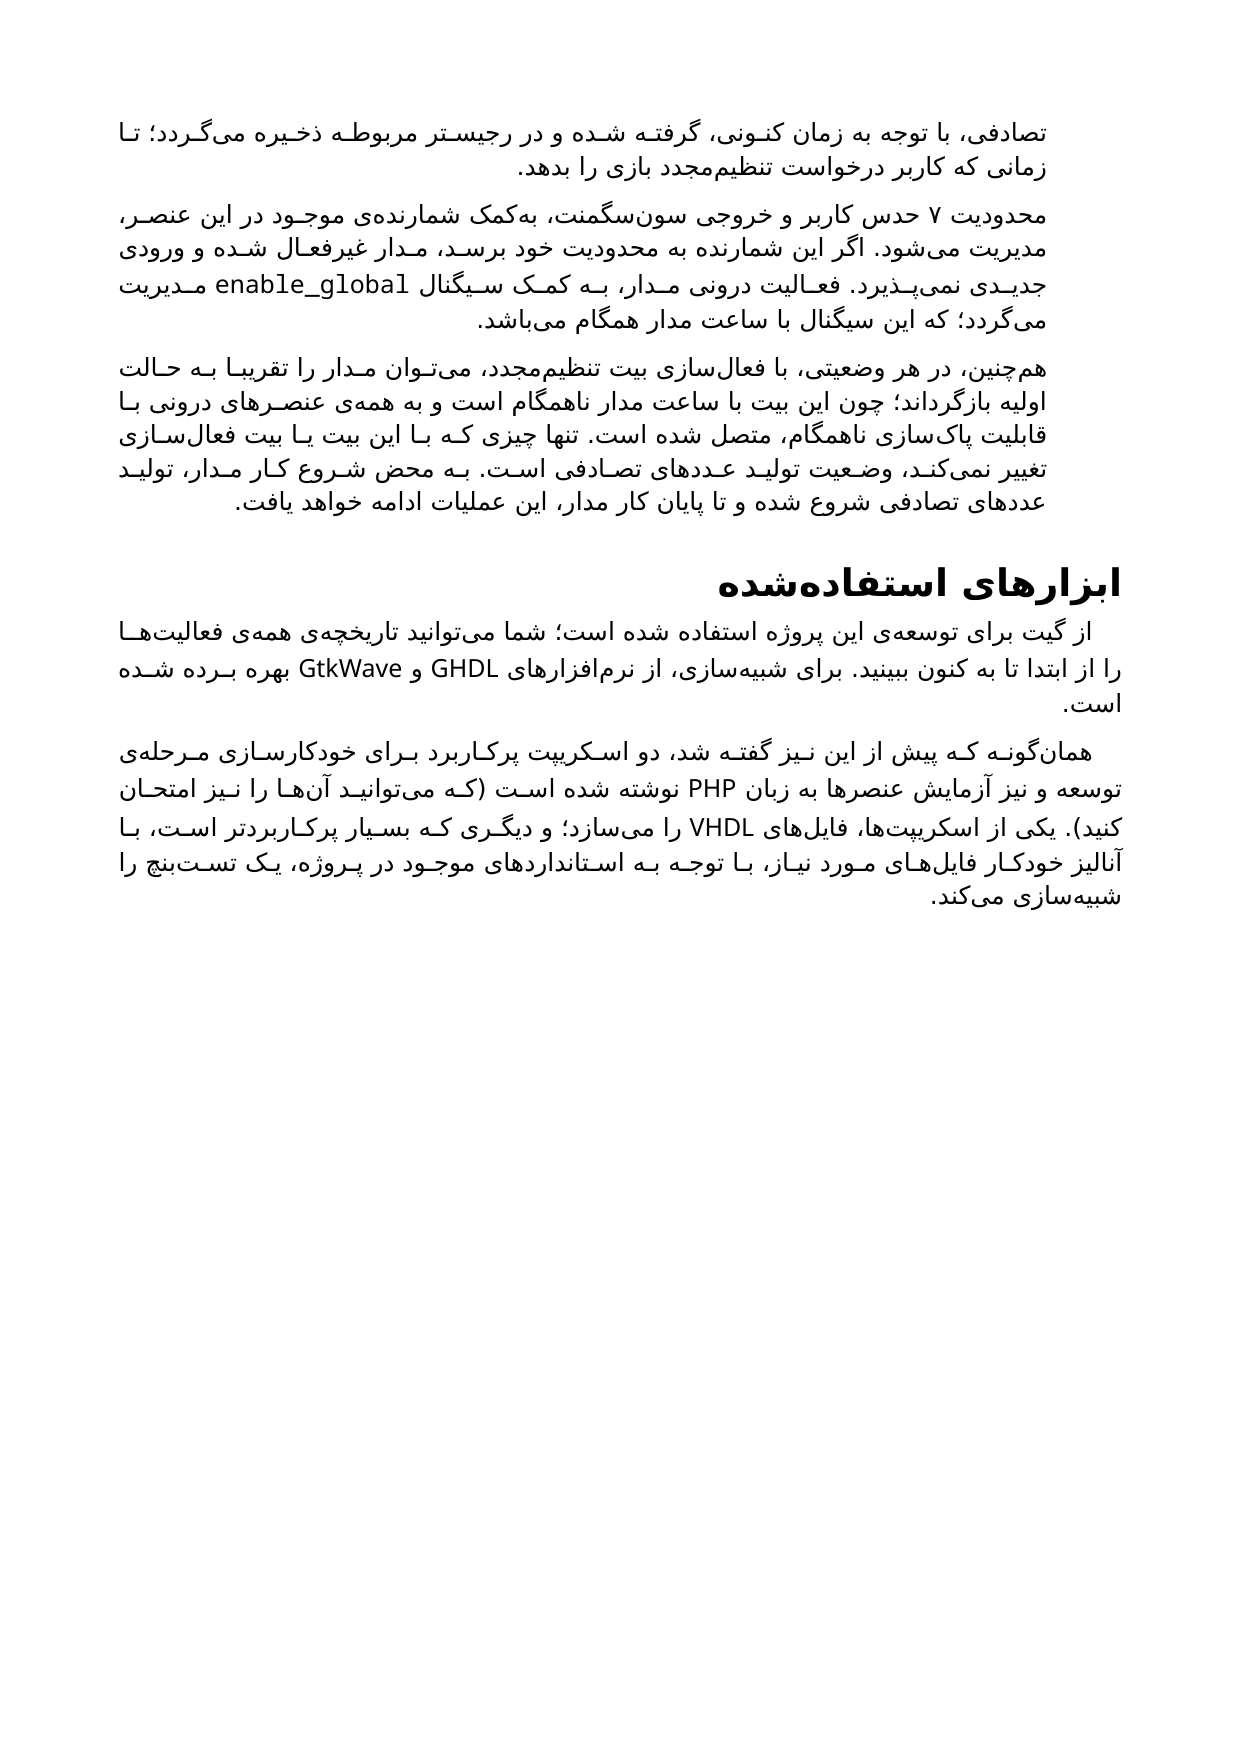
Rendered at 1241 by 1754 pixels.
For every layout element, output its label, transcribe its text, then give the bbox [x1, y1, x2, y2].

list برنامه تا زمانی که کاربر عدد وارده‌ی خود را ثبت کند، کاری انجام نمی‌دهد و کلیت برنامه در حالت غیرفعال قرار دارد. به محض تایید کاربر، عدد کنونیِ تولید‌شده از تولیدکننده‌ی تصادفی، با توجه به زمان کنونی، گرفته شده و در رجیستر مربوطه ذخیره می‌گردد؛ تا زمانی که کاربر درخواست تنظیم‌مجدد بازی را بدهد. [118, 118, 1084, 181]
text از گیت برای توسعه‌ی این پروژه استفاده شده است؛ شما می‌توانید تاریخچه‌ی همه‌ی فعالیت‌ها را از ابتدا تا به کنون ببینید. برای شبیه‌سازی، از نرم‌افزارهای GHDL و GtkWave بهره برده شده است. [118, 617, 1122, 718]
list هم‌چنین، در هر وضعیتی، با فعال‌سازی بیت تنظیم‌مجدد، می‌توان مدار را تقریبا به حالت اولیه بازگرداند؛ چون این بیت با ساعت مدار ناهمگام است و به همه‌ی عنصرهای درونی با قابلیت پاک‌سازی ناهمگام، متصل شده است. تنها چیزی که با این بیت یا بیت فعال‌سازی تغییر نمی‌کند، وضعیت تولید عددهای تصادفی است. به محض شروع کار مدار، تولید عددهای تصادفی شروع شده و تا پایان کار مدار، این عملیات ادامه خواهد یافت. [118, 353, 1084, 517]
list محدودیت ۷ حدس کاربر و خروجی سون‌سگمنت، به‌کمک شمارنده‌ی موجود در این عنصر، مدیریت می‌شود. اگر این شمارنده به محدودیت خود برسد، مدار غیرفعال شده و ورودی جدیدی نمی‌پذیرد. فعالیت درونی مدار، به کمک سیگنال enable_global مدیریت می‌گردد؛ که این سیگنال با ساعت مدار همگام می‌باشد. [118, 200, 1084, 334]
subtitle ابزارهای استفاده‌شده [118, 561, 1122, 605]
text همان‌گونه که پیش از این نیز گفته شد، دو اسکریپت پرکاربرد برای خودکارسازی مرحله‌ی توسعه و نیز آزمایش عنصرها به زبان PHP نوشته شده است (که می‌توانید آن‌ها را نیز امتحان کنید). یکی از اسکریپت‌ها، فایل‌های VHDL را می‌سازد؛ و دیگری که بسیار پرکاربردتر است، با آنالیز خودکار فایل‌های مورد نیاز، با توجه به استانداردهای موجود در پروژه، یک تست‌بنچ را شبیه‌سازی می‌کند. [118, 737, 1122, 911]
